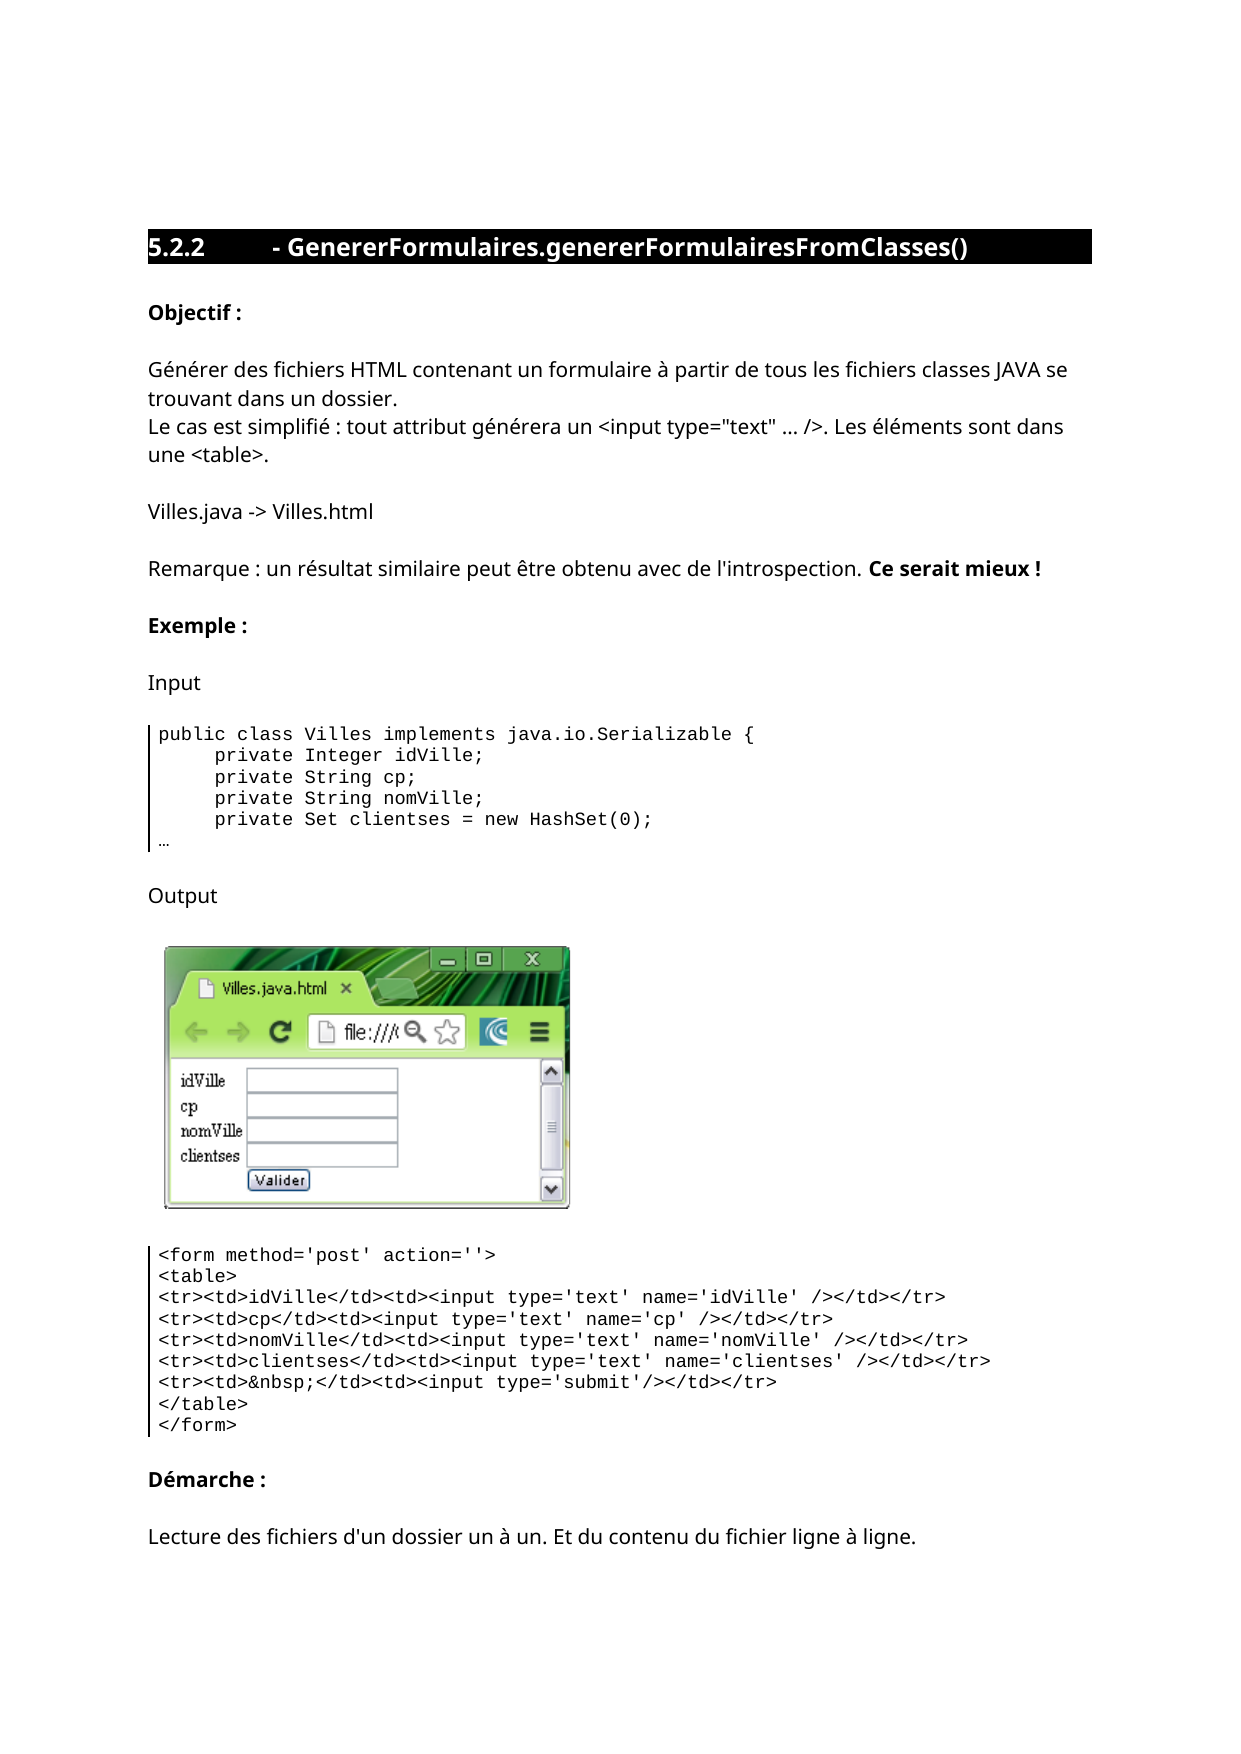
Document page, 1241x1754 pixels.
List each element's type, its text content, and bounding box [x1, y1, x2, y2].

text private String cp; [150, 767, 1092, 789]
text private String nomVille; [150, 789, 1092, 810]
text Objectif : [148, 298, 1092, 327]
text <tr><td>clientses</td><td><input type='text' name='clientses' /></td></tr> [150, 1352, 1092, 1373]
text … [150, 831, 1092, 852]
text <tr><td>&nbsp;</td><td><input type='submit'/></td></tr> [150, 1373, 1092, 1394]
text Input [148, 668, 1092, 696]
text private Set clientses = new HashSet(0); [150, 810, 1092, 831]
text Le cas est simplifié : tout attribut générera un <input type="text" … />. Les éléments sont dans une <table>. [148, 412, 1092, 469]
text Exemple : [148, 611, 1092, 639]
subtitle - GenererFormulaires.genererFormulairesFromClasses() [148, 229, 1092, 264]
text private Integer idVille; [150, 746, 1092, 767]
text </table> [150, 1394, 1092, 1416]
text <tr><td>nomVille</td><td><input type='text' name='nomVille' /></td></tr> [150, 1331, 1092, 1352]
text Villes.java -> Villes.html [148, 497, 1092, 526]
text <tr><td>idVille</td><td><input type='text' name='idVille' /></td></tr> [150, 1288, 1092, 1309]
text <tr><td>cp</td><td><input type='text' name='cp' /></td></tr> [150, 1309, 1092, 1331]
text public class Villes implements java.io.Serializable { [150, 725, 1092, 746]
text Démarche : [148, 1466, 1092, 1494]
text Output [148, 881, 1092, 909]
text Lecture des fichiers d'un dossier un à un. Et du contenu du fichier ligne à ligne. [148, 1522, 1092, 1551]
text <table> [150, 1267, 1092, 1288]
text Remarque : un résultat similaire peut être obtenu avec de l'introspection. Ce serait mieux ! [148, 554, 1092, 583]
text </form> [150, 1416, 1092, 1437]
picture [164, 946, 571, 1209]
text Générer des fichiers HTML contenant un formulaire à partir de tous les fichiers classes JAVA se trouvant dans un dossier. [148, 355, 1092, 412]
text <form method='post' action=''> [150, 1246, 1092, 1267]
